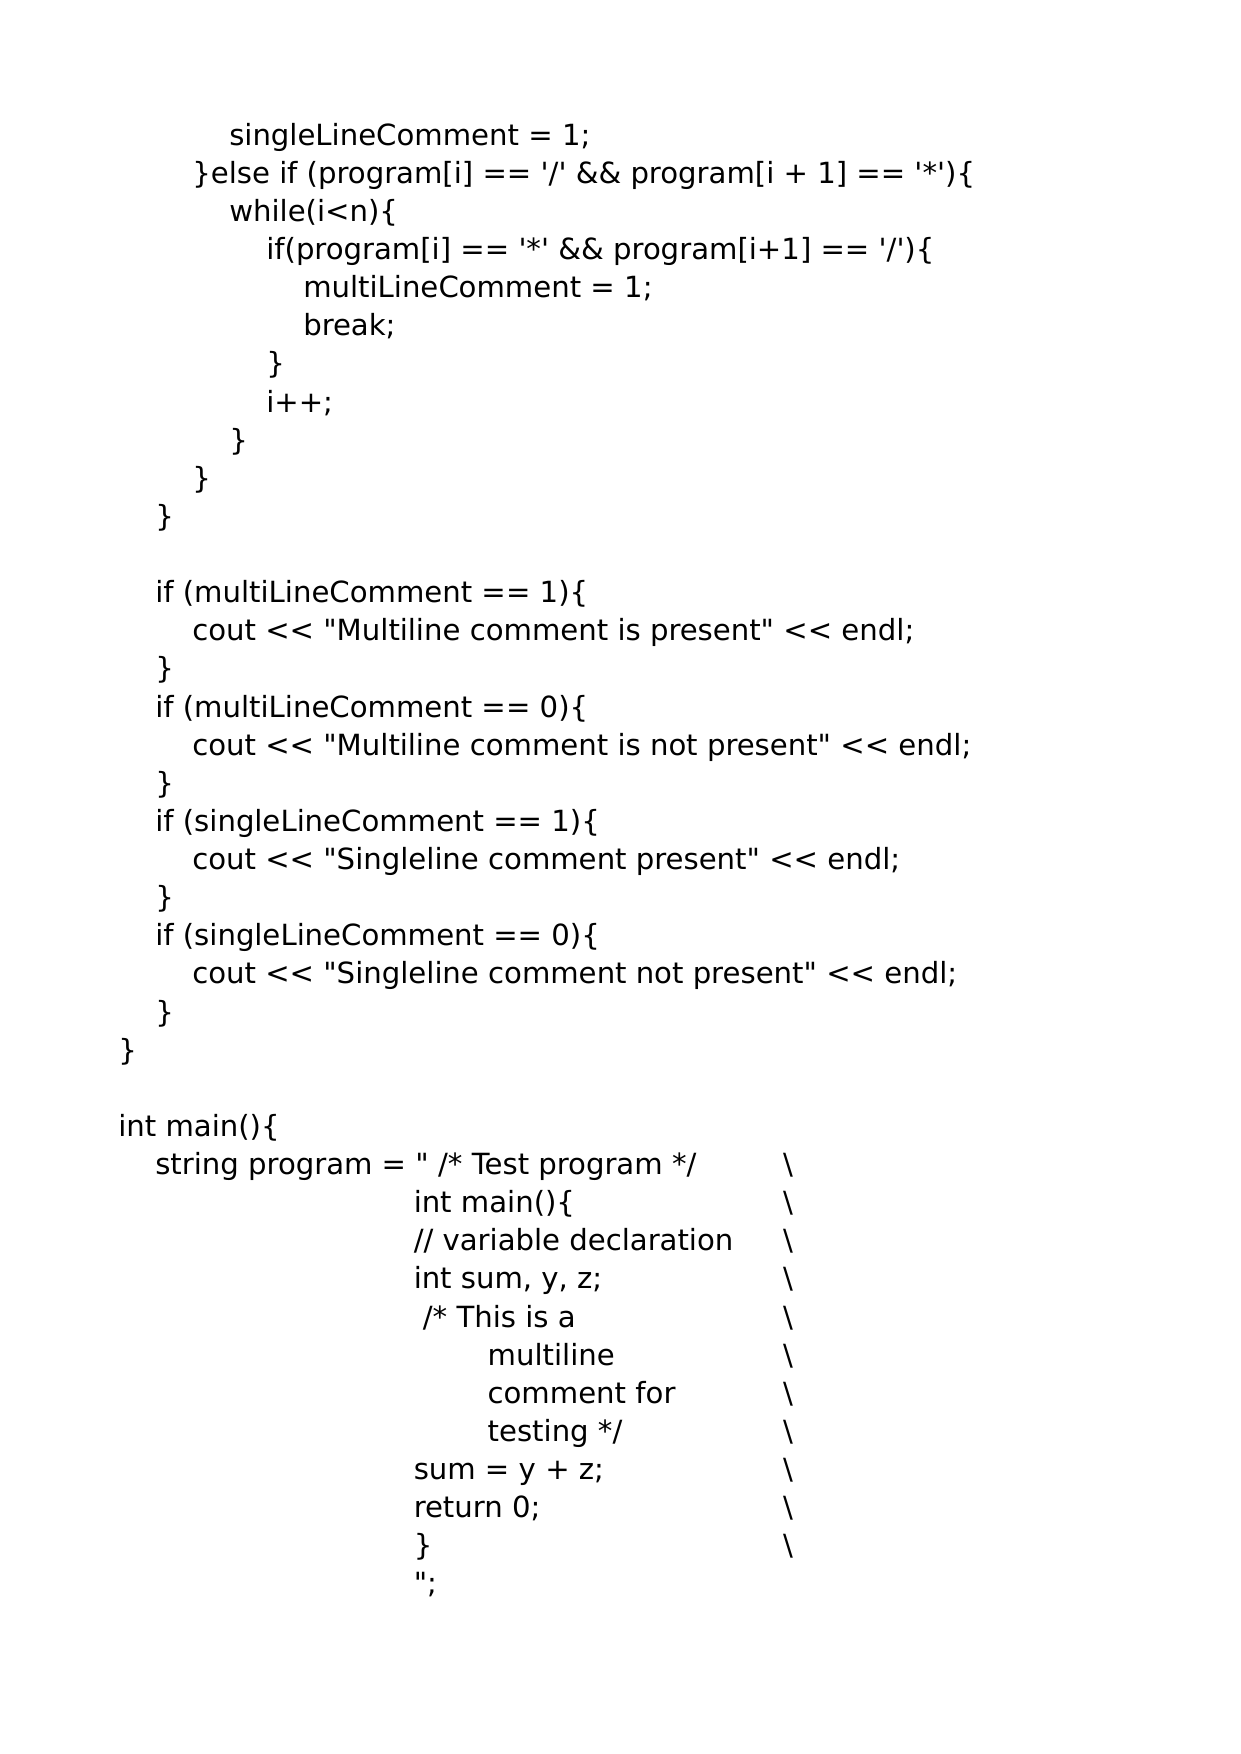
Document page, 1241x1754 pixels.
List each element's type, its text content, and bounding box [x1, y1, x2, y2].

text } [118, 347, 1122, 381]
text if(program[i] == '*' && program[i+1] == '/'){ [118, 232, 1122, 266]
text singleLineComment = 1; [118, 118, 1122, 152]
text cout << "Singleline comment present" << endl; [118, 842, 1122, 876]
text if (multiLineComment == 0){ [118, 690, 1122, 724]
text string program = " /* Test program */ \ [118, 1147, 1122, 1181]
text multiline \ [118, 1338, 1122, 1372]
text } [118, 423, 1122, 457]
text i++; [118, 385, 1122, 419]
text } [118, 995, 1122, 1029]
text } [118, 652, 1122, 686]
text cout << "Multiline comment is present" << endl; [118, 614, 1122, 648]
text "; [118, 1567, 1122, 1601]
text break; [118, 309, 1122, 343]
text multiLineComment = 1; [118, 271, 1122, 304]
text if (multiLineComment == 1){ [118, 576, 1122, 609]
text while(i<n){ [118, 194, 1122, 228]
text sum = y + z; \ [118, 1452, 1122, 1486]
text } \ [118, 1529, 1122, 1563]
text cout << "Multiline comment is not present" << endl; [118, 728, 1122, 762]
text comment for \ [118, 1376, 1122, 1410]
text } [118, 499, 1122, 533]
text int sum, y, z; \ [118, 1262, 1122, 1296]
text // variable declaration \ [118, 1224, 1122, 1258]
text } [118, 461, 1122, 495]
text int main(){ [118, 1109, 1122, 1143]
text /* This is a \ [118, 1300, 1122, 1334]
text }else if (program[i] == '/' && program[i + 1] == '*'){ [118, 156, 1122, 190]
text } [118, 1033, 1122, 1067]
text } [118, 881, 1122, 914]
text int main(){ \ [118, 1186, 1122, 1219]
text if (singleLineComment == 0){ [118, 919, 1122, 953]
text return 0; \ [118, 1491, 1122, 1524]
text if (singleLineComment == 1){ [118, 804, 1122, 838]
text testing */ \ [118, 1414, 1122, 1448]
text cout << "Singleline comment not present" << endl; [118, 957, 1122, 991]
text } [118, 766, 1122, 800]
